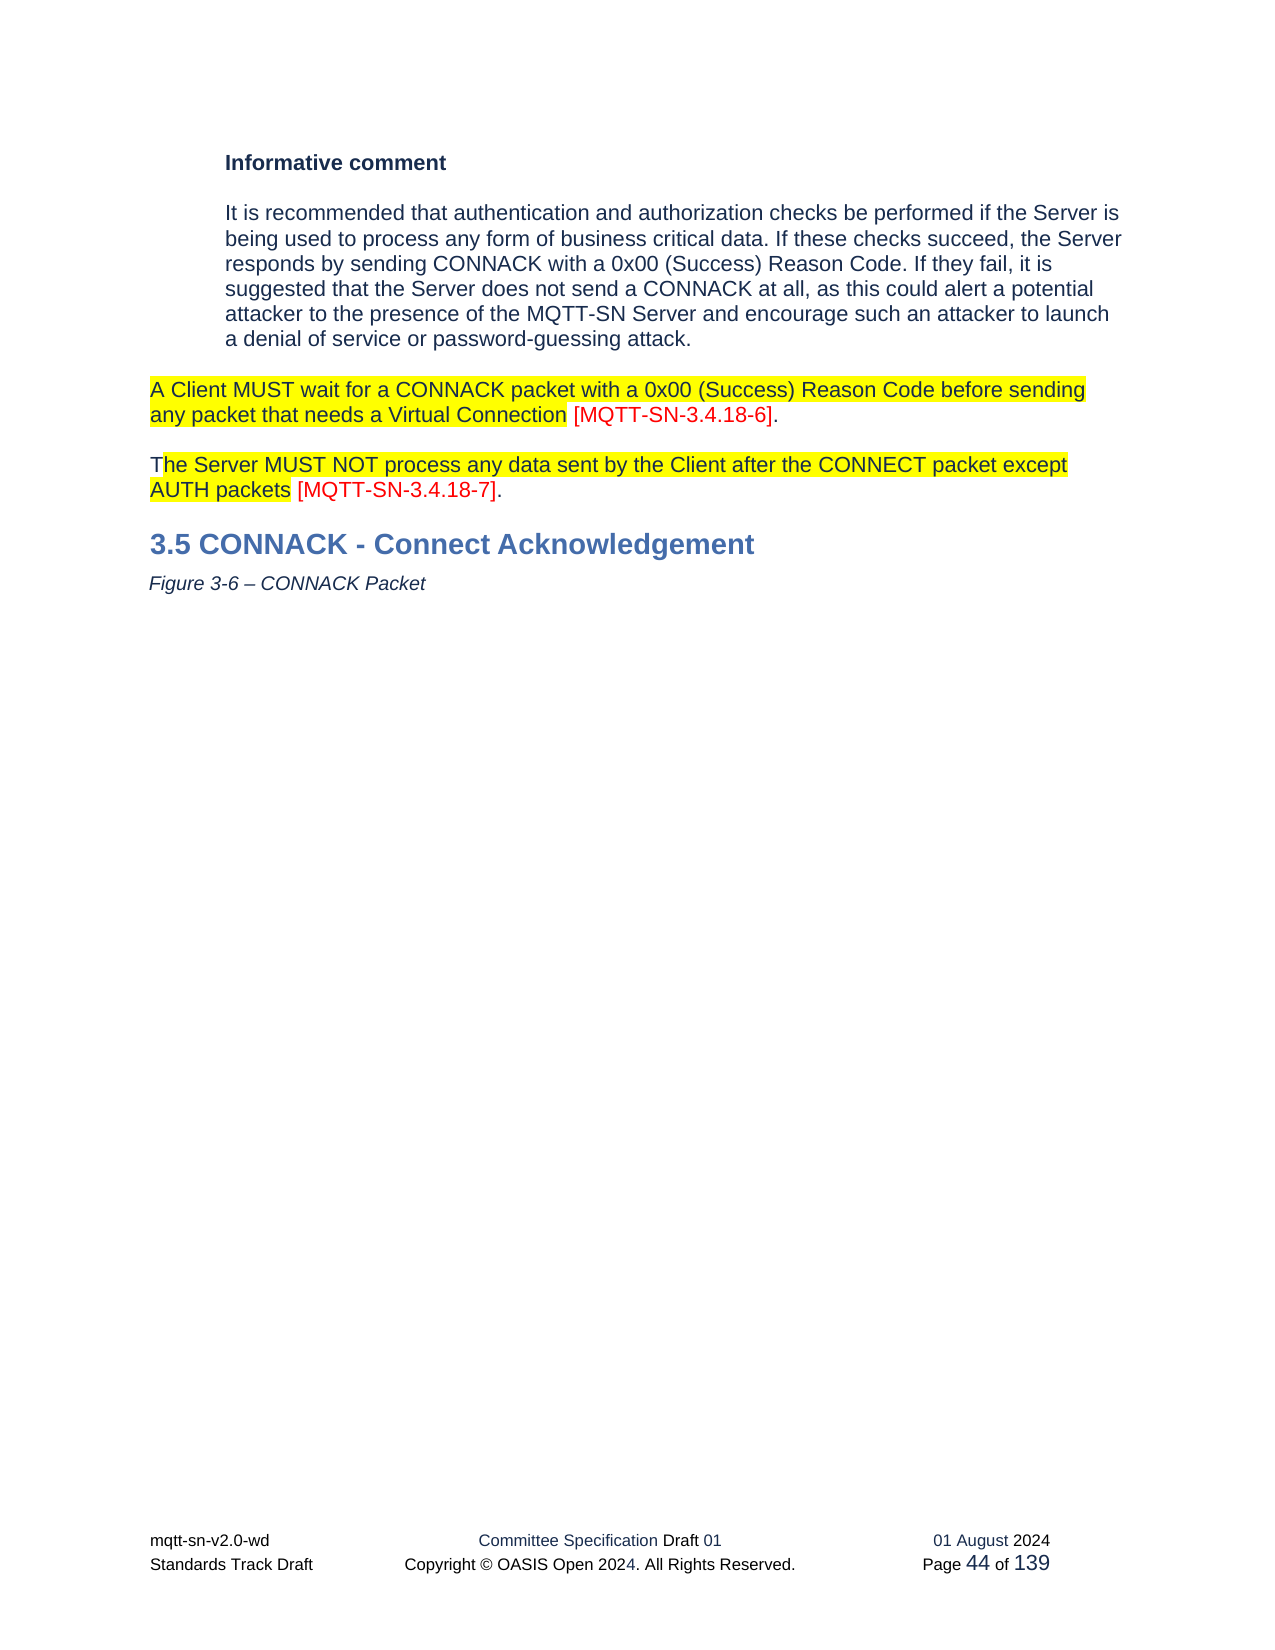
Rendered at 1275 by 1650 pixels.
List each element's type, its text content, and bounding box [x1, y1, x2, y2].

text A Client MUST wait for a CONNACK packet with a 0x00 (Success) Reason Code before sending any packet that needs a Virtual Connection [MQTT-SN-3.4.18-6]. [150, 376, 1125, 427]
text It is recommended that authentication and authorization checks be performed if the Server is being used to process any form of business critical data. If these checks succeed, the Server responds by sending CONNACK with a 0x00 (Success) Reason Code. If they fail, it is suggested that the Server does not send a CONNACK at all, as this could alert a potential attacker to the presence of the MQTT-SN Server and encourage such an attacker to launch a denial of service or password-guessing attack. [225, 200, 1125, 351]
text Figure 3-6 – CONNACK Packet [148, 572, 1124, 594]
text The Server MUST NOT process any data sent by the Client after the CONNECT packet except AUTH packets [MQTT-SN-3.4.18-7]. [150, 452, 1125, 502]
text Informative comment [225, 150, 1125, 175]
subtitle 3.5 CONNACK - Connect Acknowledgement [150, 527, 1124, 561]
